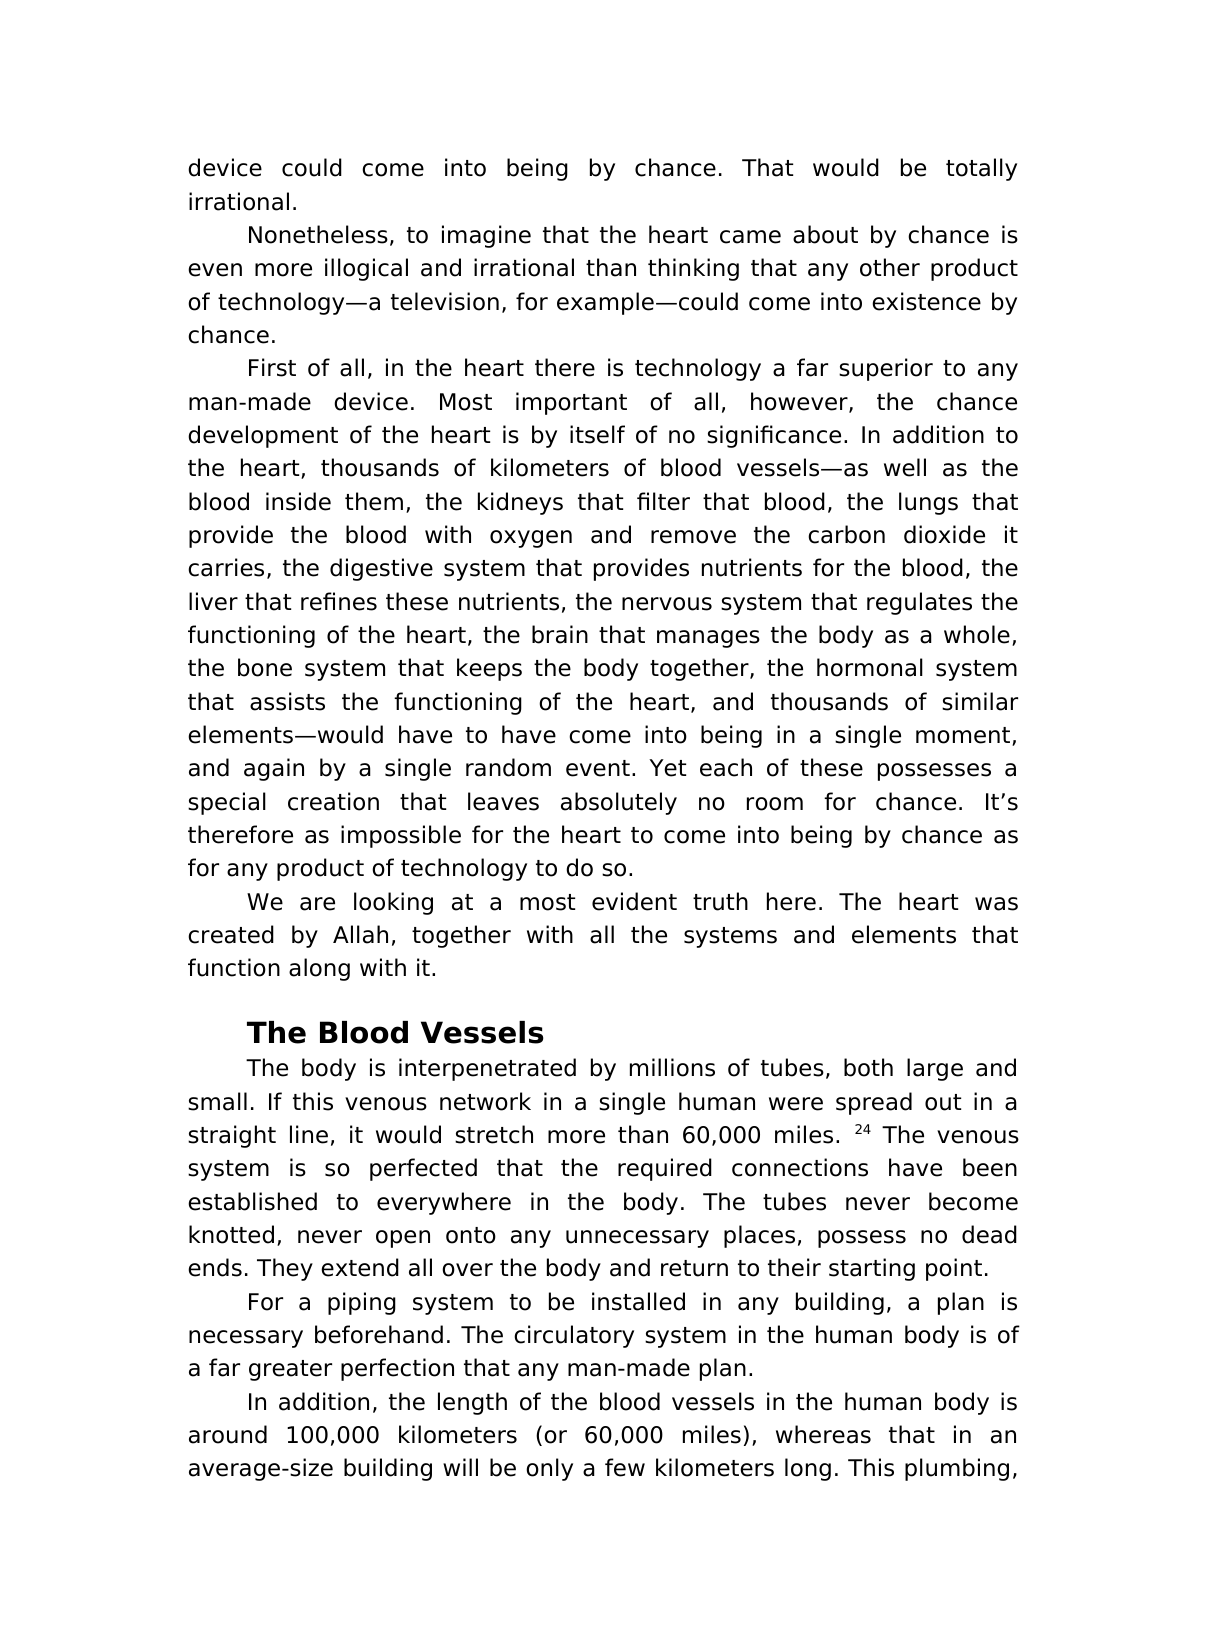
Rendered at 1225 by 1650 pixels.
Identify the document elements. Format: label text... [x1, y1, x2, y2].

text In addition, the length of the blood vessels in the human body is around 100,000 kilometers (or 60,000 miles), whereas that in an average-size building will be only a few kilometers long. This plumbing, [187, 1383, 1020, 1483]
text For a piping system to be installed in any building, a plan is necessary beforehand. The circulatory system in the human body is of a far greater perfection that any man-made plan. [187, 1283, 1020, 1383]
text Nonetheless, to imagine that the heart came about by chance is even more illogical and irrational than thinking that any other product of technology—a television, for example—could come into existence by chance. [187, 217, 1020, 350]
text We are looking at a most evident truth here. The heart was created by Allah, together with all the systems and elements that function along with it. [187, 883, 1020, 983]
text The Blood Vessels [187, 1017, 1020, 1050]
text The body is interpenetrated by millions of tubes, both large and small. If this venous network in a single human were spread out in a straight line, it would stretch more than 60,000 miles. 24 The venous system is so perfected that the required connections have been established to everywhere in the body. The tubes never become knotted, never open onto any unnecessary places, possess no dead ends. They extend all over the body and return to their starting point. [187, 1050, 1020, 1283]
text device could come into being by chance. That would be totally irrational. [187, 150, 1020, 217]
text First of all, in the heart there is technology a far superior to any man-made device. Most important of all, however, the chance development of the heart is by itself of no significance. In addition to the heart, thousands of kilometers of blood vessels—as well as the blood inside them, the kidneys that filter that blood, the lungs that provide the blood with oxygen and remove the carbon dioxide it carries, the digestive system that provides nutrients for the blood, the liver that refines these nutrients, the nervous system that regulates the functioning of the heart, the brain that manages the body as a whole, the bone system that keeps the body together, the hormonal system that assists the functioning of the heart, and thousands of similar elements—would have to have come into being in a single moment, and again by a single random event. Yet each of these possesses a special creation that leaves absolutely no room for chance. It’s therefore as impossible for the heart to come into being by chance as for any product of technology to do so. [187, 350, 1020, 883]
